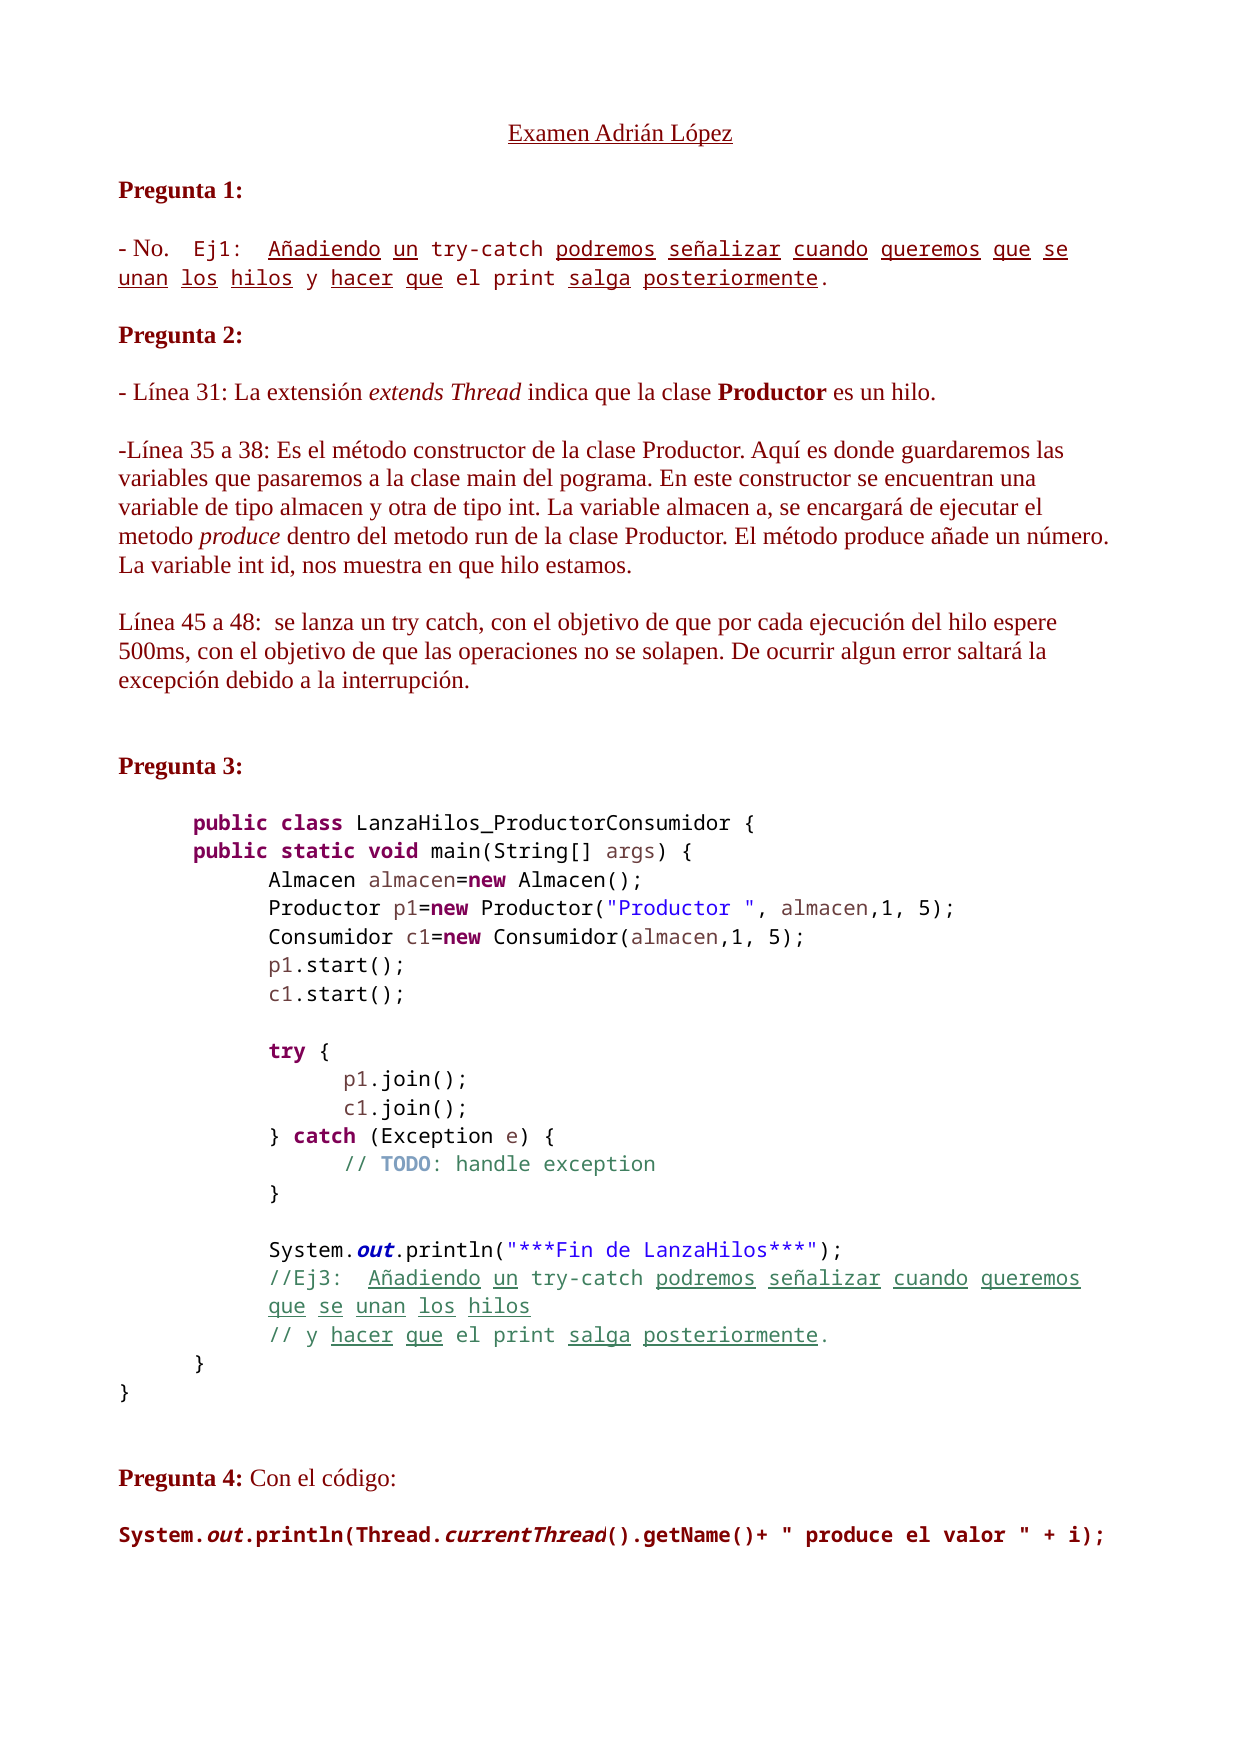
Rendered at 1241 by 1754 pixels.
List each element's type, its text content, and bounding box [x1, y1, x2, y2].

text Pregunta 1: [118, 176, 1122, 204]
text p1.join(); [118, 1064, 1122, 1093]
text -Línea 35 a 38: Es el método constructor de la clase Productor. Aquí es donde guardaremos las variables que pasaremos a la clase main del pograma. En este constructor se encuentran una variable de tipo almacen y otra de tipo int. La variable almacen a, se encargará de ejecutar el metodo produce dentro del metodo run de la clase Productor. El método produce añade un número. [118, 435, 1122, 550]
text Consumidor c1=new Consumidor(almacen,1, 5); [118, 922, 1122, 950]
text - Línea 31: La extensión extends Thread indica que la clase Productor es un hilo. [118, 377, 1122, 406]
text Pregunta 2: [118, 320, 1122, 348]
text La variable int id, nos muestra en que hilo estamos. [118, 550, 1122, 578]
text // y hacer que el print salga posteriormente. [118, 1320, 1122, 1348]
text Pregunta 3: [118, 751, 1122, 780]
text Productor p1=new Productor("Productor ", almacen,1, 5); [118, 893, 1122, 922]
text c1.join(); [118, 1093, 1122, 1121]
text } [118, 1178, 1122, 1206]
text - No. Ej1: Añadiendo un try-catch podremos señalizar cuando queremos que se unan los hilos y hacer que el print salga posteriormente. [118, 233, 1122, 291]
text public static void main(String[] args) { [118, 837, 1122, 865]
text } [118, 1348, 1122, 1377]
text System.out.println("***Fin de LanzaHilos***"); [118, 1235, 1122, 1263]
text Examen Adrián López [118, 118, 1122, 147]
text } [118, 1377, 1122, 1405]
text c1.start(); [118, 979, 1122, 1007]
text Línea 45 a 48: se lanza un try catch, con el objetivo de que por cada ejecución del hilo espere 500ms, con el objetivo de que las operaciones no se solapen. De ocurrir algun error saltará la excepción debido a la interrupción. [118, 607, 1122, 693]
text Pregunta 4: Con el código: [118, 1463, 1122, 1492]
text Almacen almacen=new Almacen(); [118, 865, 1122, 893]
text // TODO: handle exception [118, 1149, 1122, 1178]
text System.out.println(Thread.currentThread().getName()+ " produce el valor " + i); [118, 1520, 1122, 1548]
text try { [118, 1036, 1122, 1064]
text } catch (Exception e) { [118, 1121, 1122, 1149]
text p1.start(); [118, 950, 1122, 979]
text //Ej3: Añadiendo un try-catch podremos señalizar cuando queremos que se unan los hilos [118, 1263, 1122, 1320]
text public class LanzaHilos_ProductorConsumidor { [118, 808, 1122, 837]
